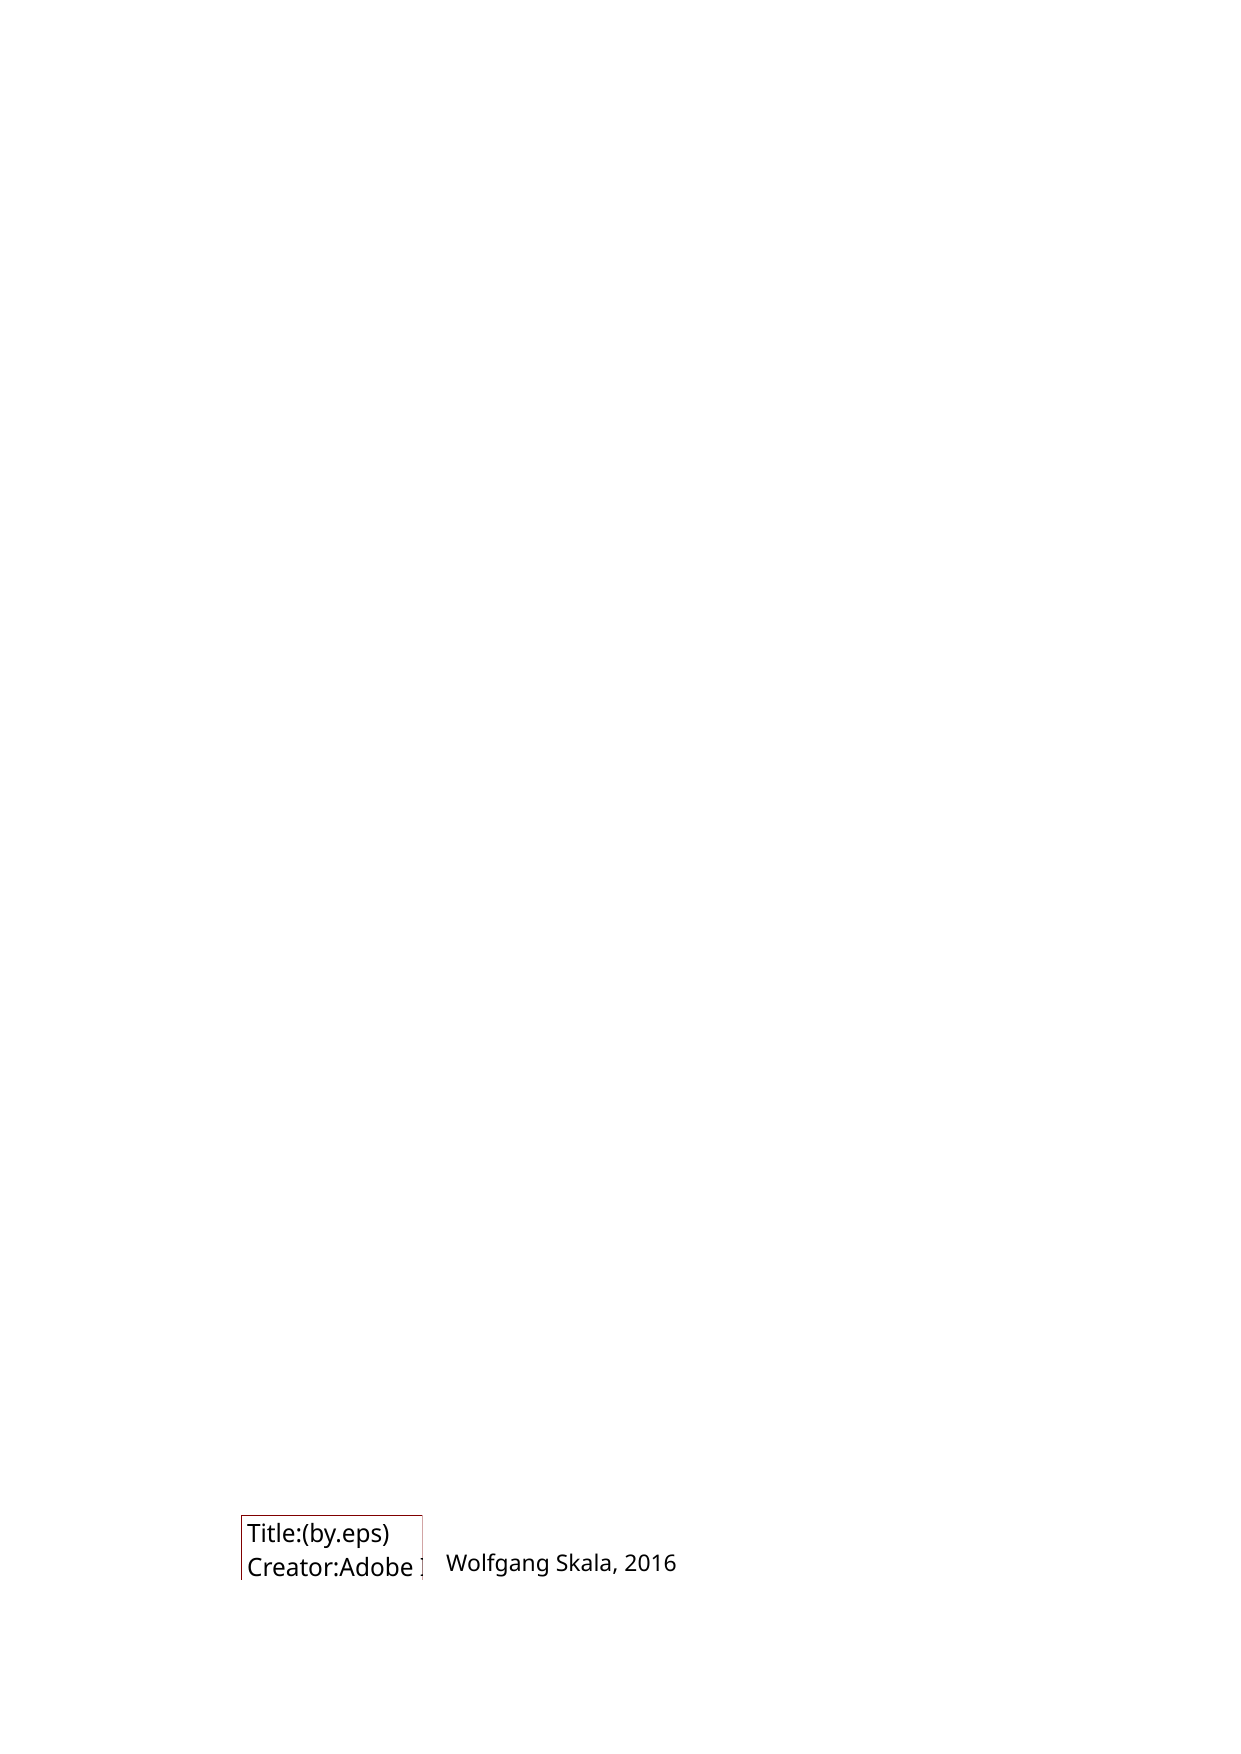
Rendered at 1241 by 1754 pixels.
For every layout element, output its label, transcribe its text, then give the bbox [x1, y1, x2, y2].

text Wolfgang Skala, 2016 [423, 1546, 1122, 1578]
text Wolfgang Skala, 2016 [242, 1546, 422, 1578]
